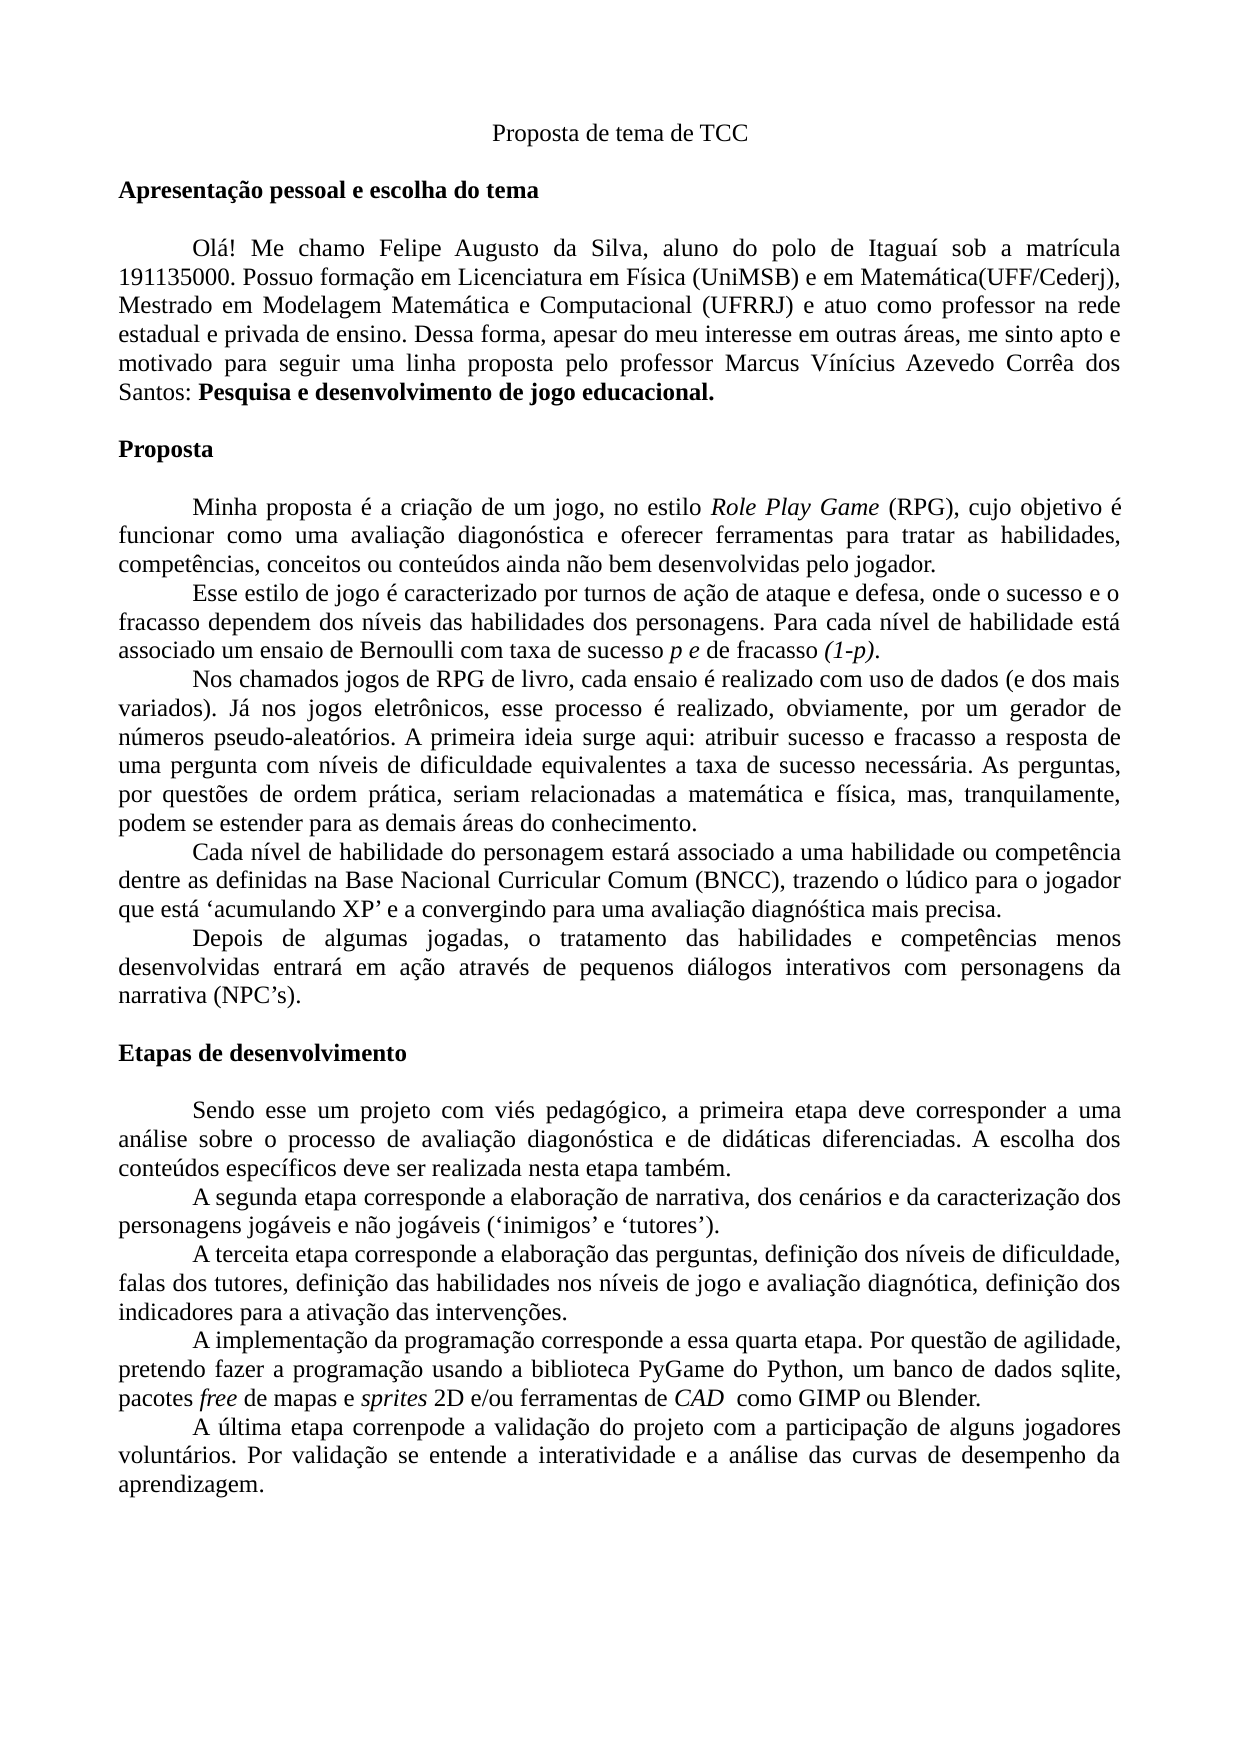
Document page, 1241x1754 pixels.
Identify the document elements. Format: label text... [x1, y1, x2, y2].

text A implementação da programação corresponde a essa quarta etapa. Por questão de agilidade, pretendo fazer a programação usando a biblioteca PyGame do Python, um banco de dados sqlite, pacotes free de mapas e sprites 2D e/ou ferramentas de CAD como GIMP ou Blender. [118, 1326, 1122, 1412]
text Minha proposta é a criação de um jogo, no estilo Role Play Game (RPG), cujo objetivo é funcionar como uma avaliação diagonóstica e oferecer ferramentas para tratar as habilidades, competências, conceitos ou conteúdos ainda não bem desenvolvidas pelo jogador. [118, 492, 1122, 578]
text Proposta de tema de TCC [118, 118, 1122, 147]
text Nos chamados jogos de RPG de livro, cada ensaio é realizado com uso de dados (e dos mais variados). Já nos jogos eletrônicos, esse processo é realizado, obviamente, por um gerador de números pseudo-aleatórios. A primeira ideia surge aqui: atribuir sucesso e fracasso a resposta de uma pergunta com níveis de dificuldade equivalentes a taxa de sucesso necessária. As perguntas, por questões de ordem prática, seriam relacionadas a matemática e física, mas, tranquilamente, podem se estender para as demais áreas do conhecimento. [118, 664, 1122, 837]
text Apresentação pessoal e escolha do tema [118, 176, 1122, 204]
text Olá! Me chamo Felipe Augusto da Silva, aluno do polo de Itaguaí sob a matrícula 191135000. Possuo formação em Licenciatura em Física (UniMSB) e em Matemática(UFF/Cederj), Mestrado em Modelagem Matemática e Computacional (UFRRJ) e atuo como professor na rede estadual e privada de ensino. Dessa forma, apesar do meu interesse em outras áreas, me sinto apto e motivado para seguir uma linha proposta pelo professor Marcus Vínícius Azevedo Corrêa dos Santos: Pesquisa e desenvolvimento de jogo educacional. [118, 233, 1122, 406]
text Depois de algumas jogadas, o tratamento das habilidades e competências menos desenvolvidas entrará em ação através de pequenos diálogos interativos com personagens da narrativa (NPC’s). [118, 923, 1122, 1009]
text A terceita etapa corresponde a elaboração das perguntas, definição dos níveis de dificuldade, falas dos tutores, definição das habilidades nos níveis de jogo e avaliação diagnótica, definição dos indicadores para a ativação das intervenções. [118, 1239, 1122, 1326]
text Etapas de desenvolvimento [118, 1038, 1122, 1067]
text A segunda etapa corresponde a elaboração de narrativa, dos cenários e da caracterização dos personagens jogáveis e não jogáveis (‘inimigos’ e ‘tutores’). [118, 1182, 1122, 1239]
text Esse estilo de jogo é caracterizado por turnos de ação de ataque e defesa, onde o sucesso e o fracasso dependem dos níveis das habilidades dos personagens. Para cada nível de habilidade está associado um ensaio de Bernoulli com taxa de sucesso p e de fracasso (1-p). [118, 578, 1122, 664]
text A última etapa correnpode a validação do projeto com a participação de alguns jogadores voluntários. Por validação se entende a interatividade e a análise das curvas de desempenho da aprendizagem. [118, 1412, 1122, 1498]
text Sendo esse um projeto com viés pedagógico, a primeira etapa deve corresponder a uma análise sobre o processo de avaliação diagonóstica e de didáticas diferenciadas. A escolha dos conteúdos específicos deve ser realizada nesta etapa também. [118, 1096, 1122, 1182]
text Cada nível de habilidade do personagem estará associado a uma habilidade ou competência dentre as definidas na Base Nacional Curricular Comum (BNCC), trazendo o lúdico para o jogador que está ‘acumulando XP’ e a convergindo para uma avaliação diagnóśtica mais precisa. [118, 837, 1122, 923]
text Proposta [118, 434, 1122, 463]
